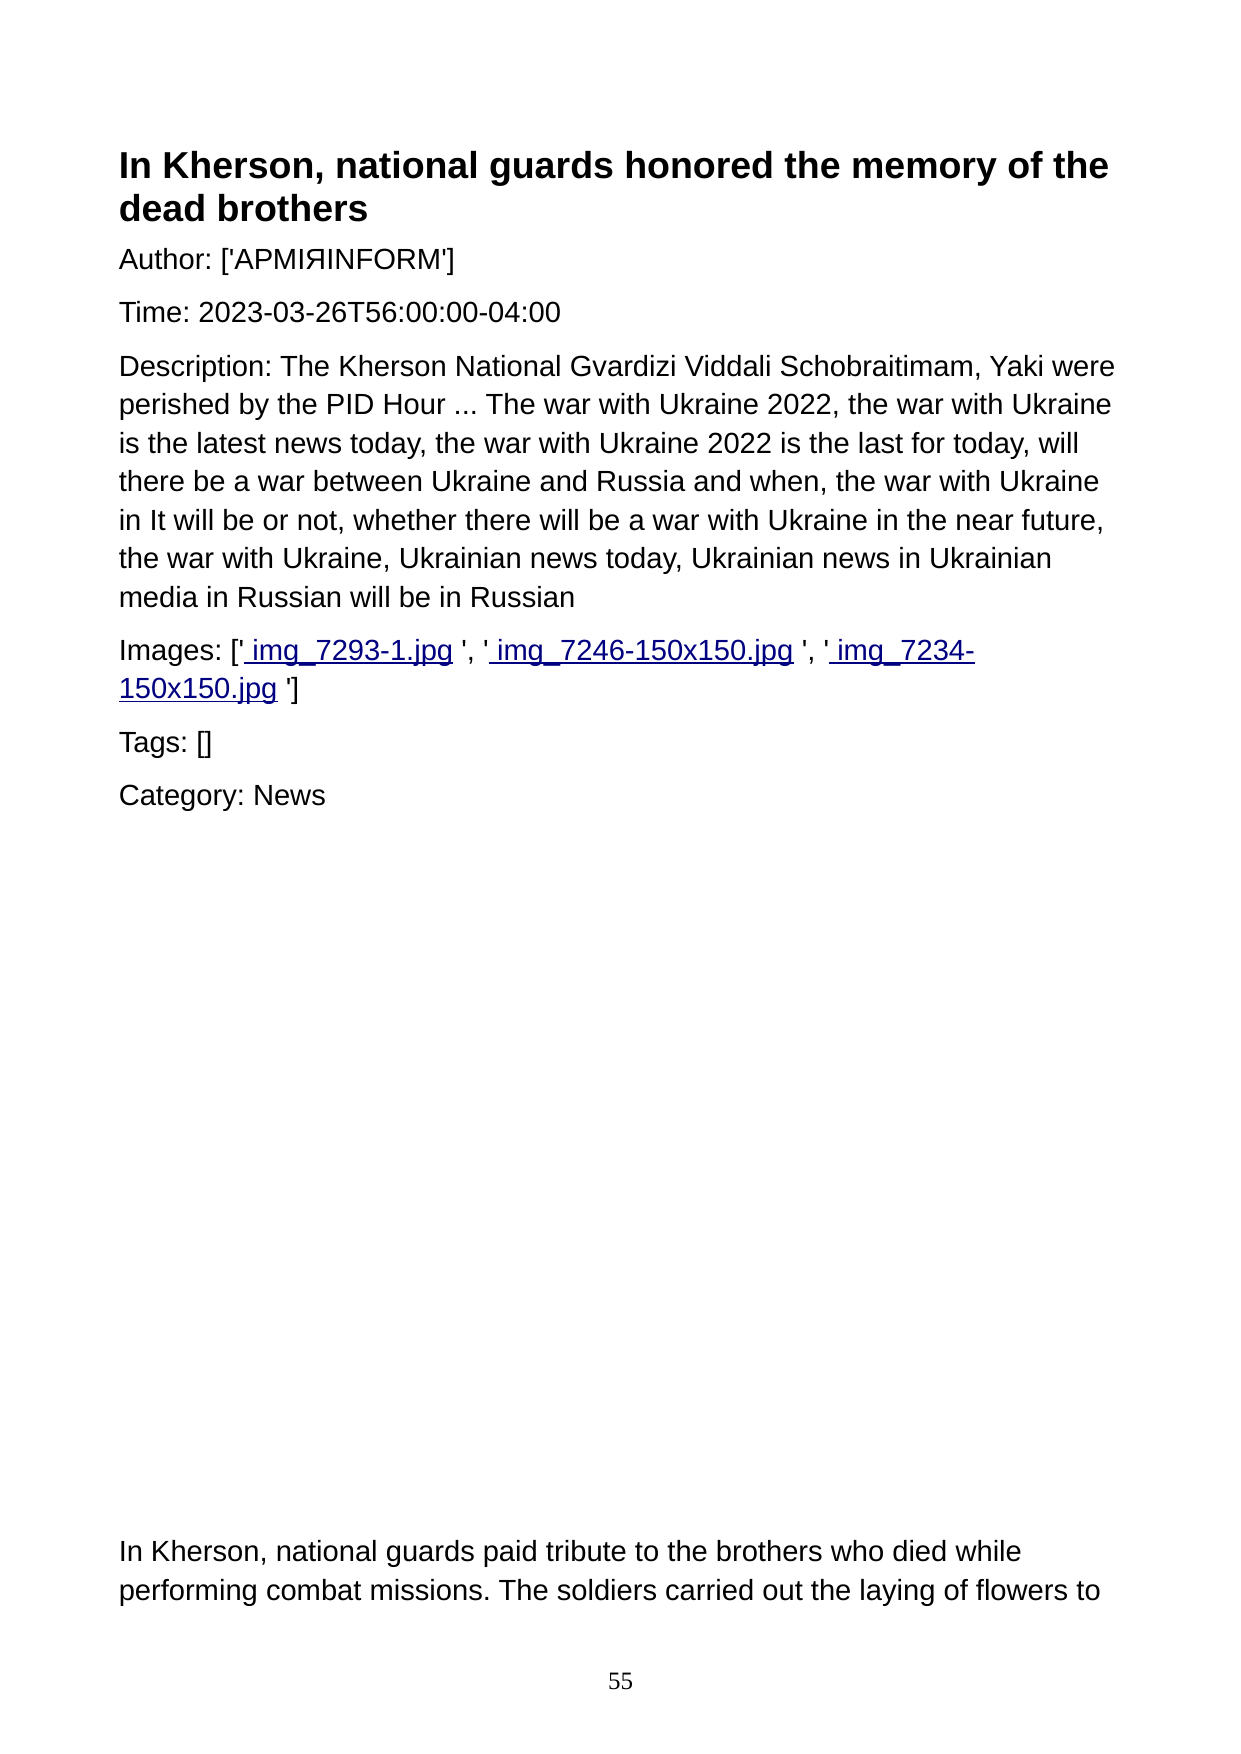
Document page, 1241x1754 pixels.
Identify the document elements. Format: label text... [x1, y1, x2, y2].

text Author: ['АРМІЯINFORM'] [118, 242, 1122, 276]
text Tags: [] [118, 724, 1122, 758]
text Images: [' img_7293-1.jpg ', ' img_7246-150x150.jpg ', ' img_7234-150x150.jpg '] [118, 633, 1122, 705]
text Description: The Kherson National Gvardizi Viddali Schobraitimam, Yaki were perished by the PID Hour ... The war with Ukraine 2022, the war with Ukraine is the latest news today, the war with Ukraine 2022 is the last for today, will there be a war between Ukraine and Russia and when, the war with Ukraine in It will be or not, whether there will be a war with Ukraine in the near future, the war with Ukraine, Ukrainian news today, Ukrainian news in Ukrainian media in Russian will be in Russian [118, 348, 1122, 613]
text Time: 2023-03-26T56:00:00-04:00 [118, 295, 1122, 329]
text Category: News [118, 778, 1122, 811]
subtitle In Kherson, national guards honored the memory of the dead brothers [118, 143, 1122, 230]
text In Kherson, national guards paid tribute to the brothers who died while performing combat missions. The soldiers carried out the laying of flowers to [118, 831, 1122, 1606]
